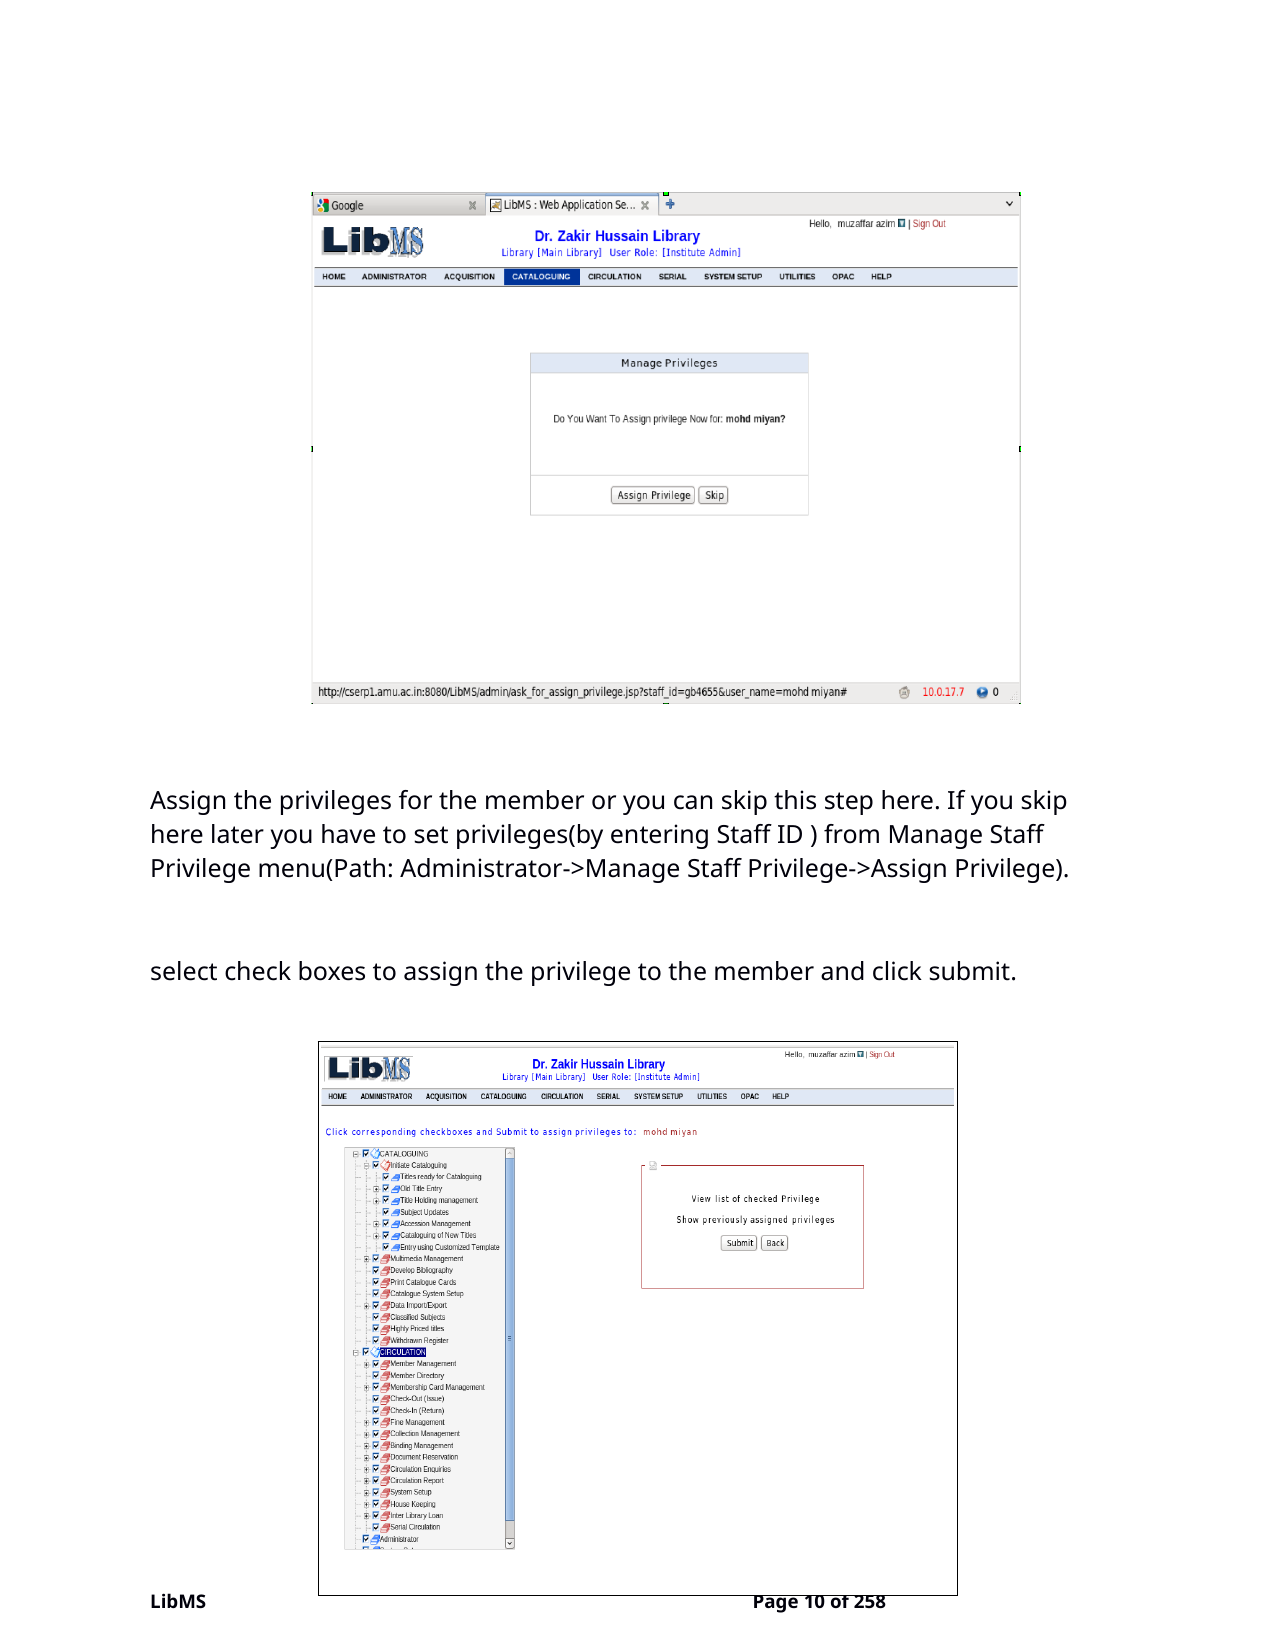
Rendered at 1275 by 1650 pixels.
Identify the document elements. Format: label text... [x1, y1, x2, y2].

text Assign the privileges for the member or you can skip this step here. If you skip here later you have to set privileges(by entering Staff ID ) from Manage Staff Privilege menu(Path: Administrator->Manage Staff Privilege->Assign Privilege). select check boxes to assign the privilege to the member and click submit. [150, 783, 1125, 1016]
picture [311, 192, 1021, 704]
picture [321, 1044, 954, 1592]
